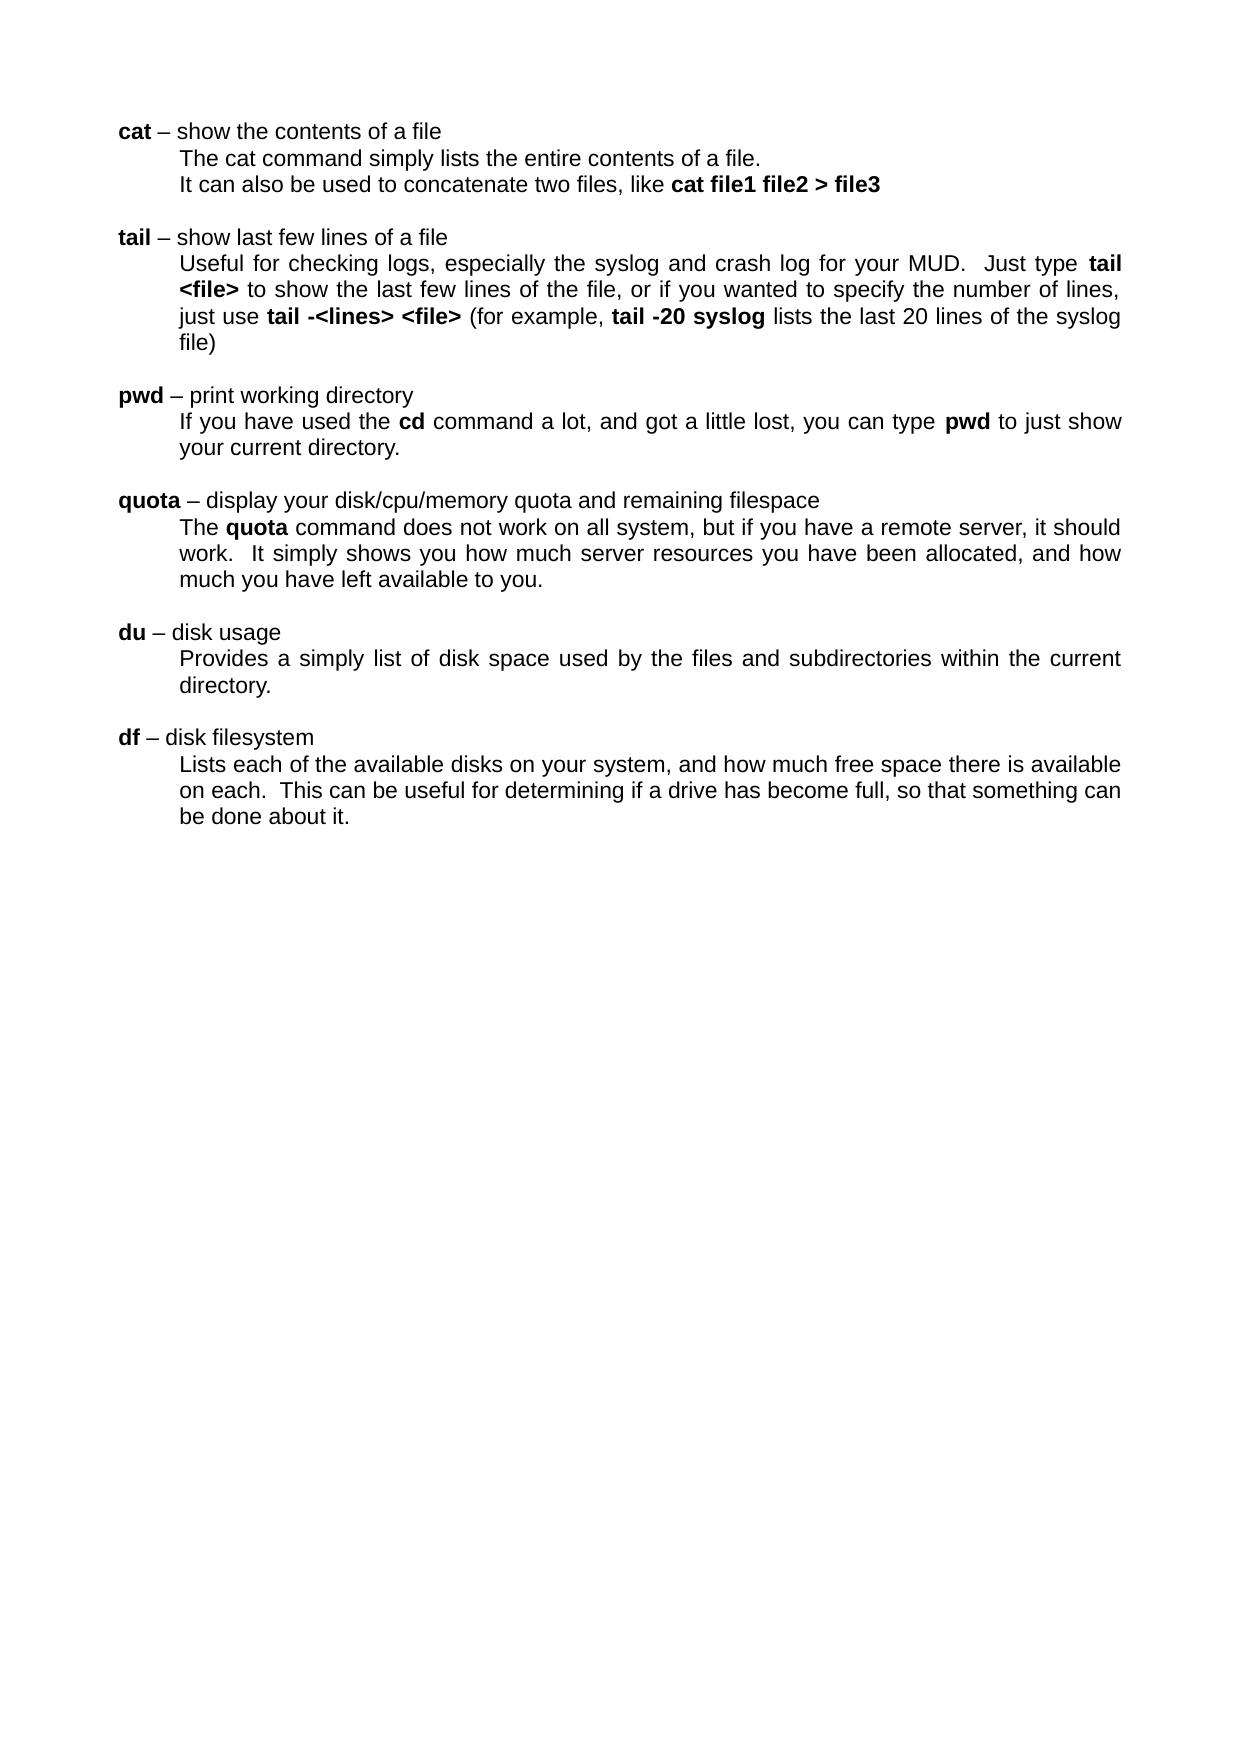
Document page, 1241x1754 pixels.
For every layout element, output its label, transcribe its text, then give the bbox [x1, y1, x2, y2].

text Useful for checking logs, especially the syslog and crash log for your MUD. Just type tail <file> to show the last few lines of the file, or if you wanted to specify the number of lines, just use tail -<lines> <file> (for example, tail -20 syslog lists the last 20 lines of the syslog file) [179, 250, 1122, 355]
text Lists each of the available disks on your system, and how much free space there is available on each. This can be useful for determining if a drive has become full, so that something can be done about it. [179, 751, 1122, 830]
text The cat command simply lists the entire contents of a file. [179, 144, 1122, 171]
text If you have used the cd command a lot, and got a little lost, you can type pwd to just show your current directory. [179, 408, 1122, 461]
text pwd – print working directory [118, 382, 1122, 408]
text quota – display your disk/cpu/memory quota and remaining filespace [118, 487, 1122, 513]
text cat – show the contents of a file [118, 118, 1122, 144]
text df – disk filesystem [118, 724, 1122, 751]
text The quota command does not work on all system, but if you have a remote server, it should work. It simply shows you how much server resources you have been allocated, and how much you have left available to you. [179, 513, 1122, 592]
text du – disk usage [118, 619, 1122, 645]
text It can also be used to concatenate two files, like cat file1 file2 > file3 [179, 171, 1122, 197]
text Provides a simply list of disk space used by the files and subdirectories within the current directory. [179, 645, 1122, 698]
text tail – show last few lines of a file [118, 223, 1122, 250]
